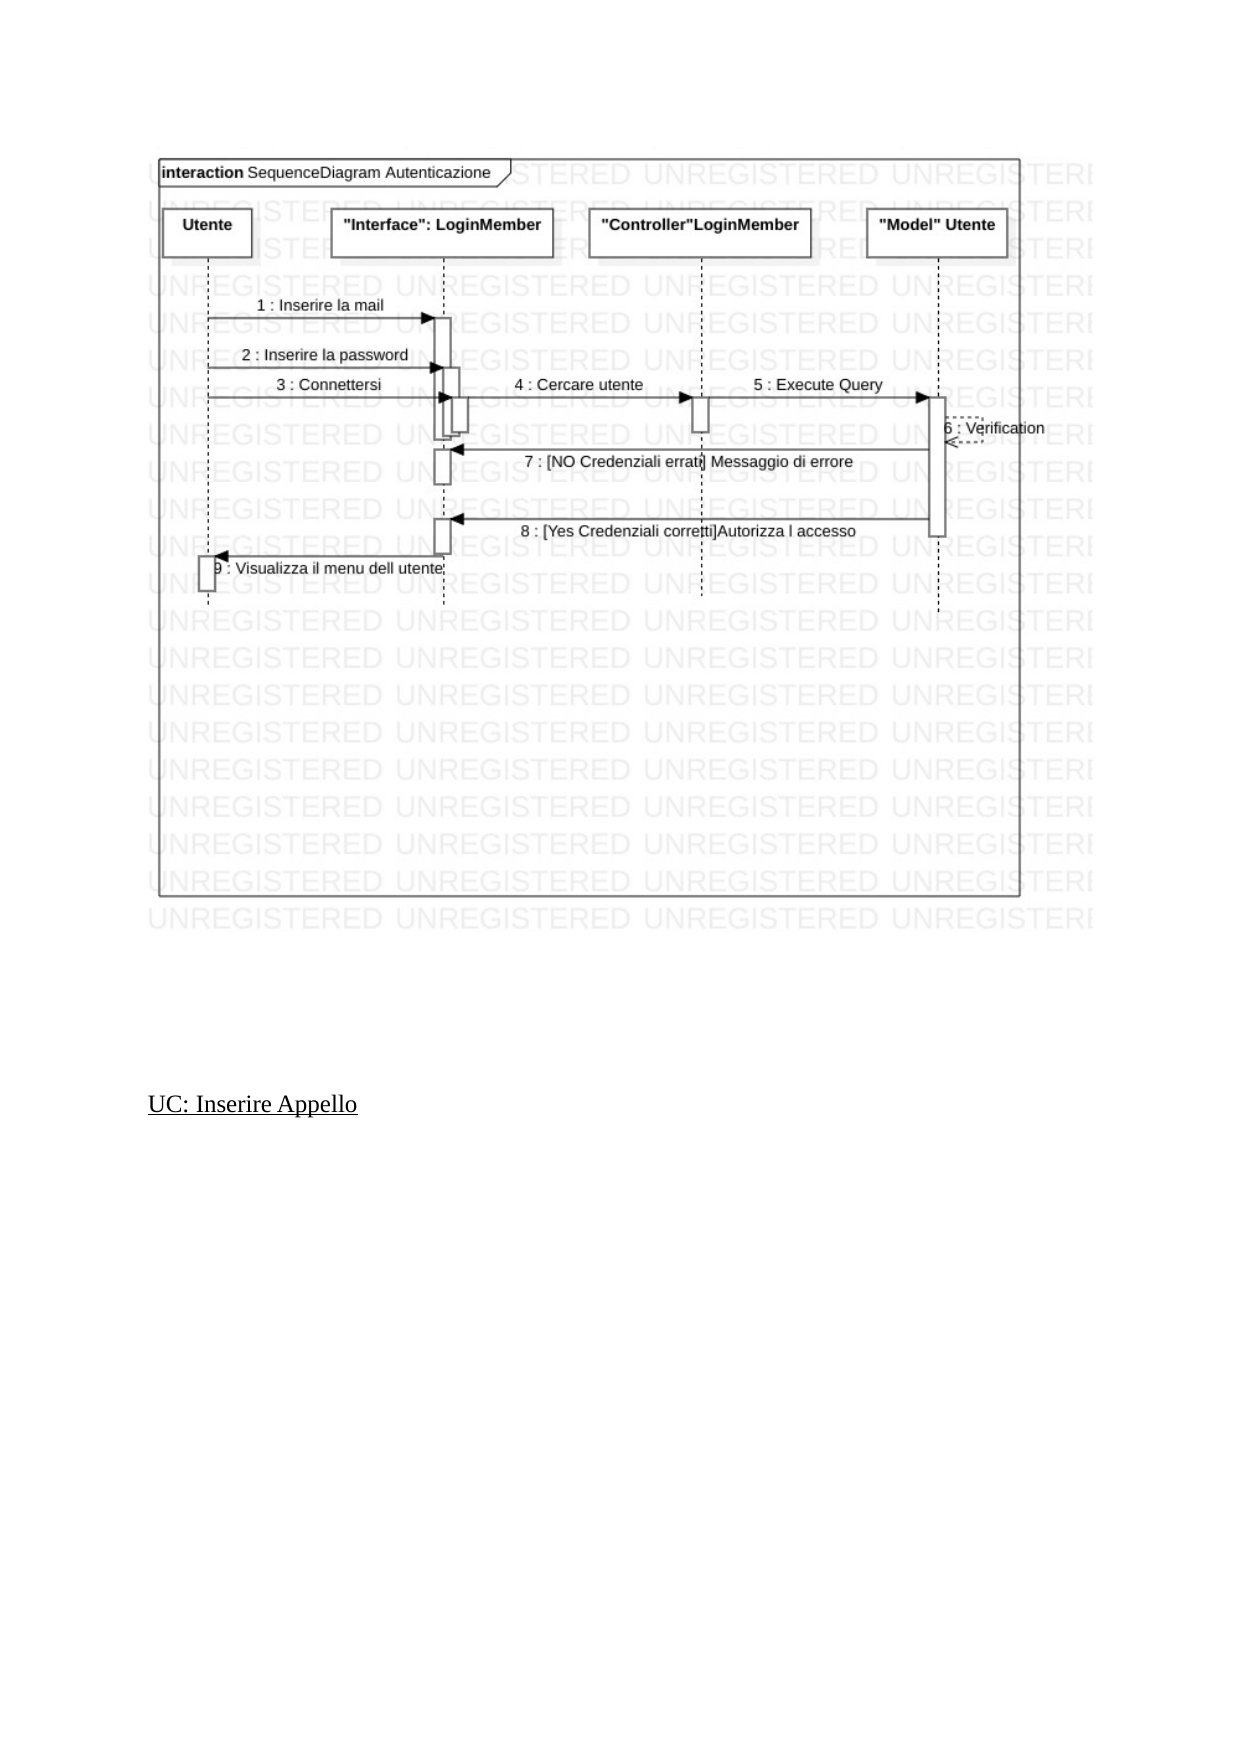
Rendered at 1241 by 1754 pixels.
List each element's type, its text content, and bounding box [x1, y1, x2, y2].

text UC: Inserire Appello [148, 1089, 1093, 1118]
picture [147, 147, 1093, 946]
